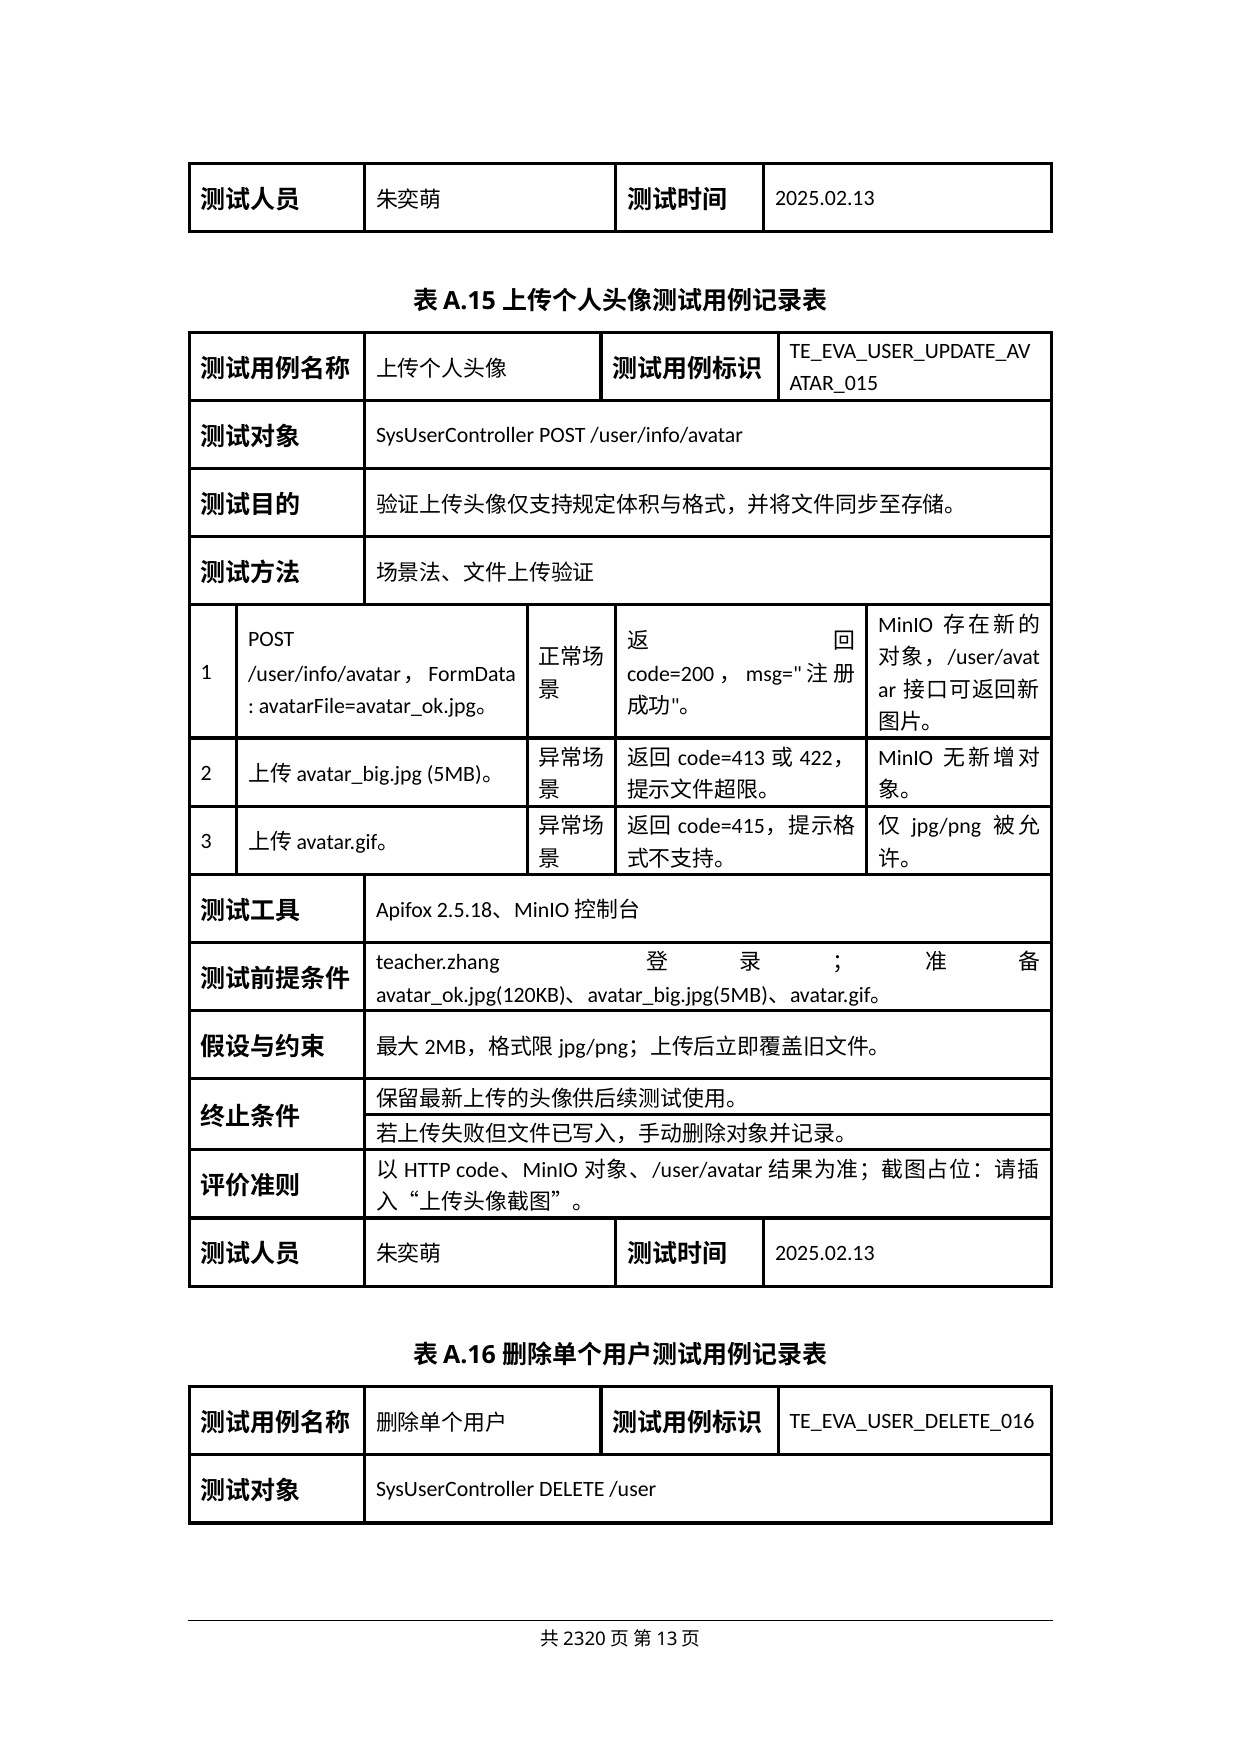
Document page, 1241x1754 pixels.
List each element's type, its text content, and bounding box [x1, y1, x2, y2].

table_header 测试用例名称 [191, 334, 363, 399]
table_header 测试用例标识 [603, 1388, 777, 1453]
table_header 测试用例名称 [191, 1388, 363, 1453]
table_cell 测试人员 [191, 1220, 363, 1284]
table_cell teacher.zhang 登录；准备 avatar_ok.jpg(120KB)、avatar_big.jpg(5MB)、avatar.gif。 [366, 944, 1050, 1009]
table_header 删除单个用户 [366, 1388, 599, 1453]
table_cell 评价准则 [191, 1151, 363, 1216]
table_header 测试用例标识 [603, 334, 777, 399]
table_cell 测试工具 [191, 876, 363, 941]
table_header TE_EVA_USER_DELETE_016 [780, 1388, 1050, 1453]
table_cell 3 [191, 808, 235, 873]
table_cell Apifox 2.5.18、MinIO 控制台 [366, 876, 1050, 941]
table_cell 2025.02.13 [765, 165, 1050, 230]
table_cell 假设与约束 [191, 1012, 363, 1077]
table_cell 2025.02.13 [765, 1220, 1050, 1284]
table_cell 以 HTTP code、MinIO 对象、/user/avatar 结果为准；截图占位：请插入“上传头像截图”。 [366, 1151, 1050, 1216]
table_cell 朱奕萌 [366, 1220, 614, 1284]
table_cell SysUserController DELETE /user [366, 1456, 1050, 1521]
table_cell 测试时间 [617, 1220, 762, 1284]
table_cell 朱奕萌 [366, 165, 614, 230]
table_cell 1 [191, 606, 235, 736]
table_cell 场景法、文件上传验证 [366, 538, 1050, 603]
text 表A.15 上传个人头像测试用例记录表 [187, 266, 1053, 331]
table_cell 2 [191, 740, 235, 804]
table_cell 保留最新上传的头像供后续测试使用。 [366, 1080, 1050, 1113]
table_cell 测试前提条件 [191, 944, 363, 1009]
table_cell 测试目的 [191, 470, 363, 535]
table_cell POST /user/info/avatar，FormData: avatarFile=avatar_ok.jpg。 [238, 606, 526, 736]
table_cell 正常场景 [529, 606, 614, 736]
table_cell 返回 code=200，msg="注册成功"。 [617, 606, 865, 736]
table_cell 测试对象 [191, 1456, 363, 1521]
table_cell 返回 code=413 或 422，提示文件超限。 [617, 740, 865, 804]
table_cell 上传 avatar_big.jpg (5MB)。 [238, 740, 526, 804]
text 表A.16 删除单个用户测试用例记录表 [187, 1320, 1053, 1385]
table_cell MinIO 无新增对象。 [868, 740, 1050, 804]
table_cell 测试时间 [617, 165, 762, 230]
table_cell 仅 jpg/png 被允许。 [868, 808, 1050, 873]
table_cell 上传 avatar.gif。 [238, 808, 526, 873]
table_cell 若上传失败但文件已写入，手动删除对象并记录。 [366, 1116, 1050, 1148]
table_cell 返回 code=415，提示格式不支持。 [617, 808, 865, 873]
table_cell 验证上传头像仅支持规定体积与格式，并将文件同步至存储。 [366, 470, 1050, 535]
table_cell SysUserController POST /user/info/avatar [366, 402, 1050, 467]
table_cell 异常场景 [529, 740, 614, 804]
table_cell 异常场景 [529, 808, 614, 873]
table_header 上传个人头像 [366, 334, 599, 399]
table_cell 测试方法 [191, 538, 363, 603]
table_cell 测试人员 [191, 165, 363, 230]
table_cell 终止条件 [191, 1080, 363, 1148]
table_cell MinIO 存在新的对象，/user/avatar 接口可返回新图片。 [868, 606, 1050, 736]
table_header TE_EVA_USER_UPDATE_AVATAR_015 [780, 334, 1050, 399]
table_cell 测试对象 [191, 402, 363, 467]
table_cell 最大 2MB，格式限 jpg/png；上传后立即覆盖旧文件。 [366, 1012, 1050, 1077]
